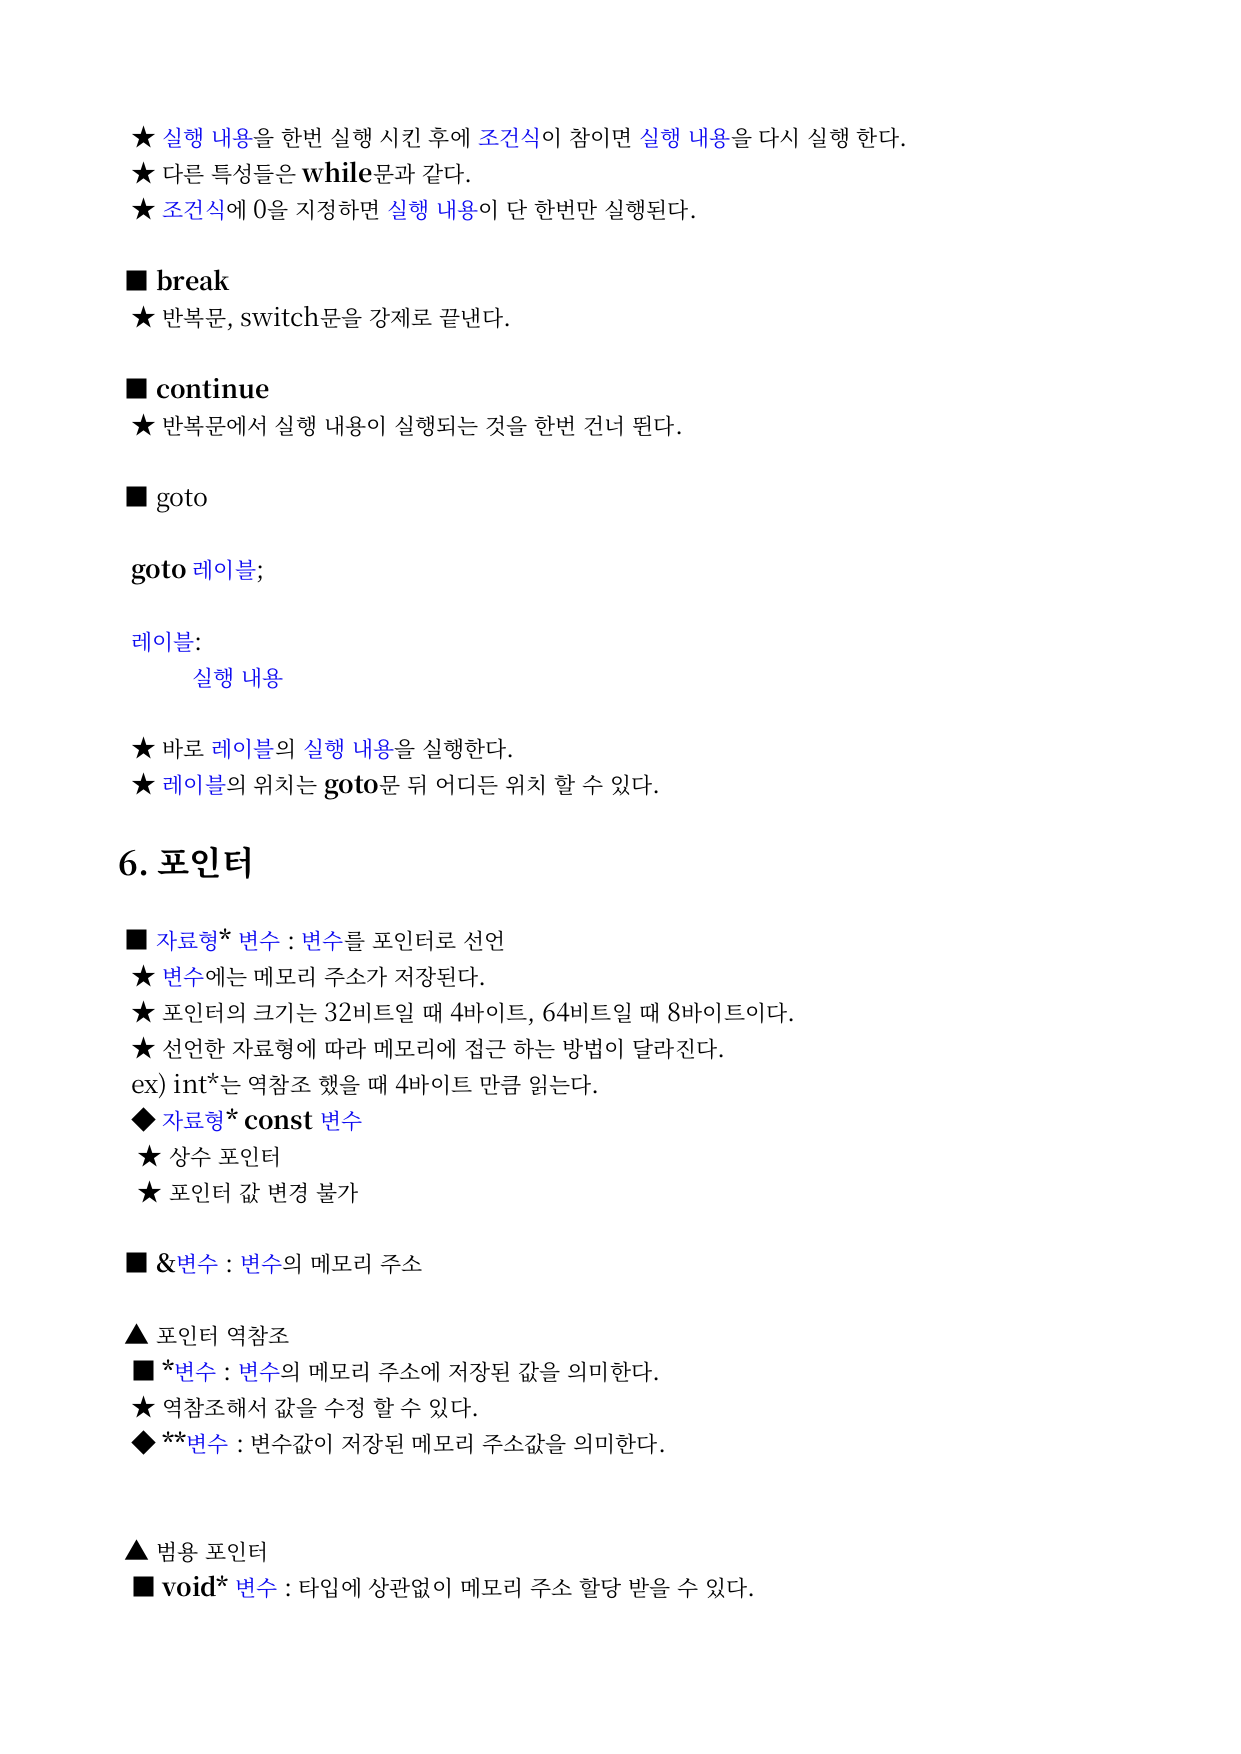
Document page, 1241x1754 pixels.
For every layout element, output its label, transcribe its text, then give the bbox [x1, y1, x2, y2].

text ◆ **변수 : 변수값이 저장된 메모리 주소값을 의미한다. [118, 1424, 1122, 1460]
text 실행 내용 [118, 657, 1122, 693]
text ■ void* 변수 : 타입에 상관없이 메모리 주소 할당 받을 수 있다. [118, 1568, 1122, 1603]
text ■ *변수 : 변수의 메모리 주소에 저장된 값을 의미한다. [118, 1352, 1122, 1388]
text ★ 다른 특성들은 while문과 같다. [118, 154, 1122, 190]
text ■ 자료형* 변수 : 변수를 포인터로 선언 [118, 921, 1122, 957]
text ★ 포인터의 크기는 32비트일 때 4바이트, 64비트일 때 8바이트이다. [118, 993, 1122, 1028]
text ★ 반복문, switch문을 강제로 끝낸다. [118, 298, 1122, 334]
text ■ &변수 : 변수의 메모리 주소 [118, 1244, 1122, 1280]
text ★ 변수에는 메모리 주소가 저장된다. [118, 957, 1122, 993]
text ★ 상수 포인터 [118, 1136, 1122, 1172]
text 6. 포인터 [118, 837, 1122, 885]
text ▲ 범용 포인터 [118, 1532, 1122, 1568]
text ex) int*는 역참조 했을 때 4바이트 만큼 읽는다. [118, 1064, 1122, 1100]
text ★ 조건식에 0을 지정하면 실행 내용이 단 한번만 실행된다. [118, 190, 1122, 226]
text ★ 실행 내용을 한번 실행 시킨 후에 조건식이 참이면 실행 내용을 다시 실행 한다. [118, 118, 1122, 154]
text ◆ 자료형* const 변수 [118, 1100, 1122, 1136]
text ★ 역참조해서 값을 수정 할 수 있다. [118, 1388, 1122, 1424]
text ■ break [118, 262, 1122, 298]
text goto 레이블; [118, 549, 1122, 585]
text ★ 선언한 자료형에 따라 메모리에 접근 하는 방법이 달라진다. [118, 1028, 1122, 1064]
text 레이블: [118, 621, 1122, 657]
text ★ 포인터 값 변경 불가 [118, 1172, 1122, 1208]
text ★ 레이블의 위치는 goto문 뒤 어디든 위치 할 수 있다. [118, 765, 1122, 801]
text ■ continue [118, 370, 1122, 406]
text ■ goto [118, 477, 1122, 513]
text ★ 바로 레이블의 실행 내용을 실행한다. [118, 729, 1122, 765]
text ★ 반복문에서 실행 내용이 실행되는 것을 한번 건너 뛴다. [118, 406, 1122, 442]
text ▲ 포인터 역참조 [118, 1316, 1122, 1352]
